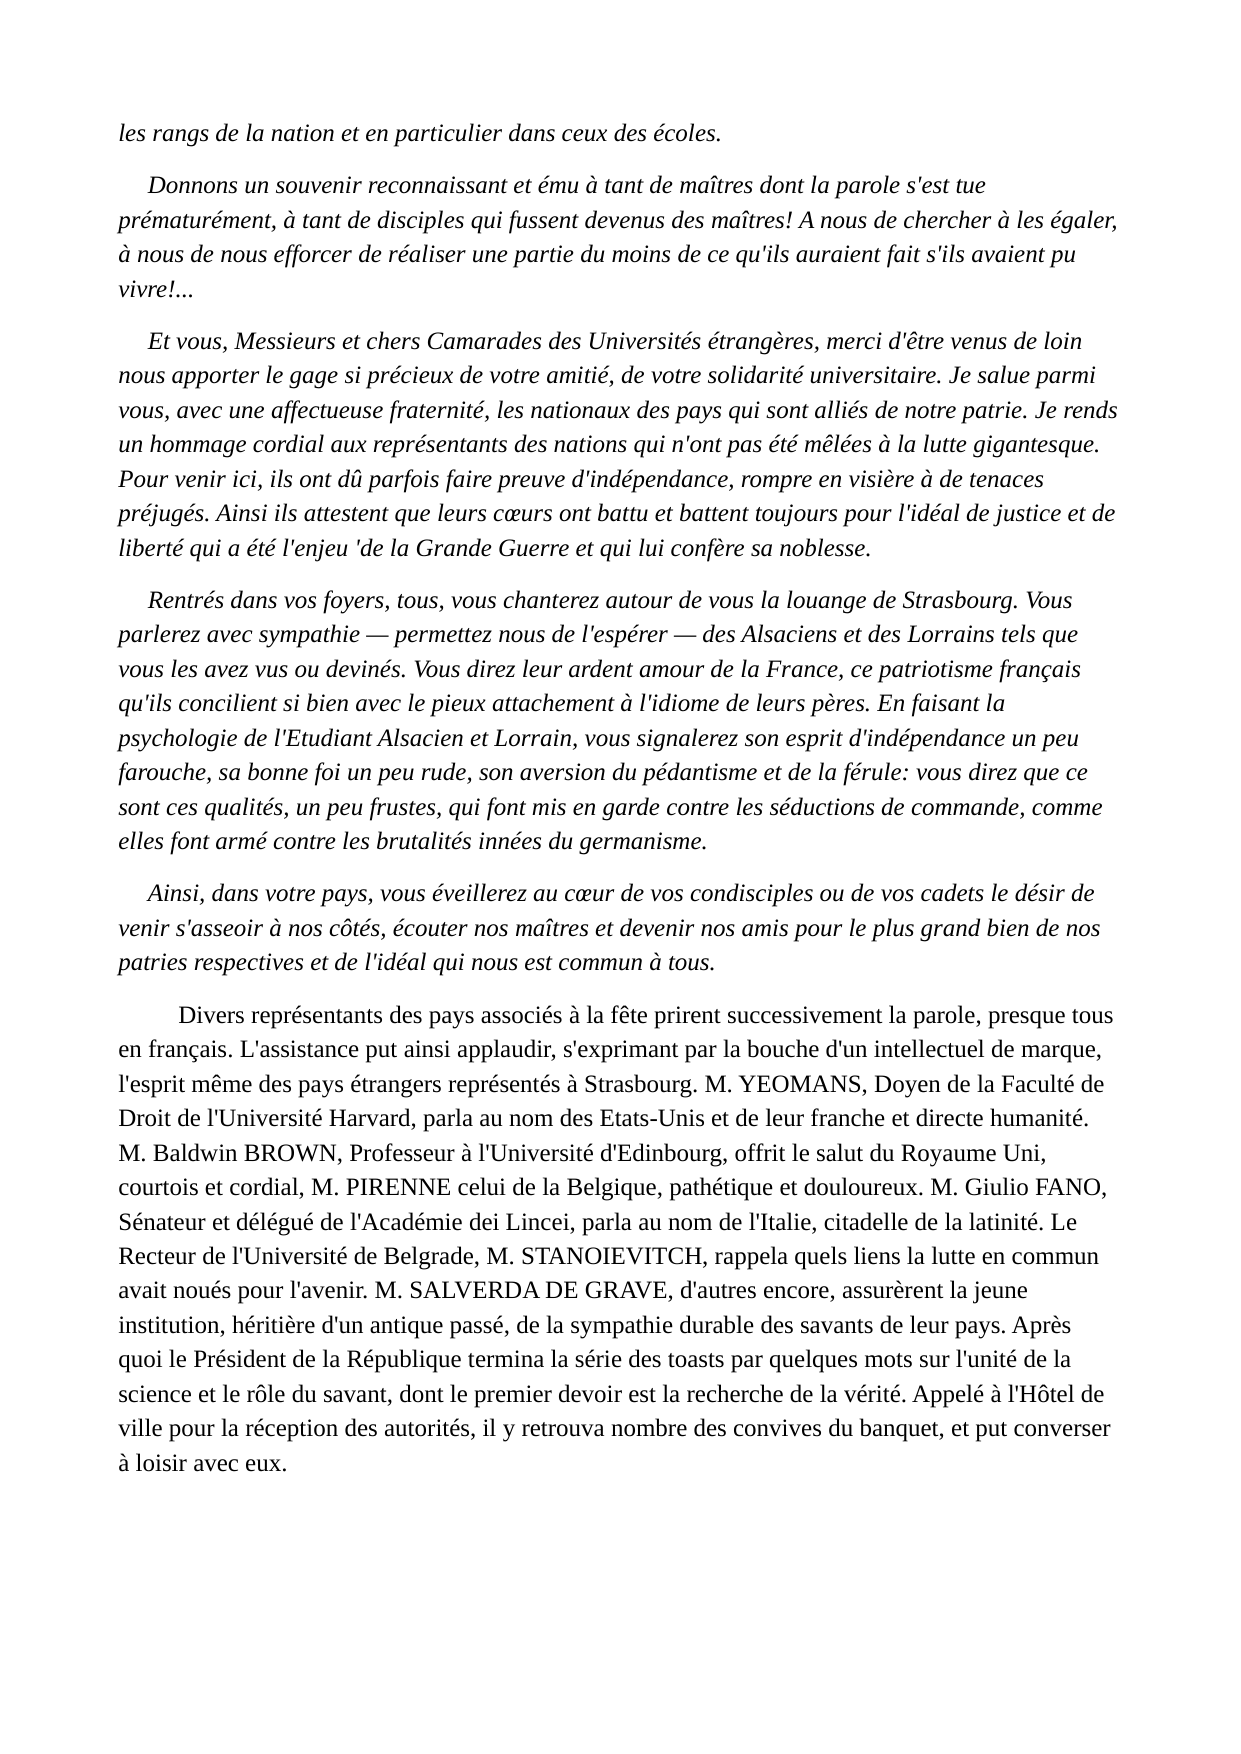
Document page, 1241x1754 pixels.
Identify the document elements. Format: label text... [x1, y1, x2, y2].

text Et vous, Messieurs et chers Camarades des Universités étrangères, merci d'être venus de loin nous apporter le gage si précieux de votre amitié, de votre solidarité universitaire. Je salue parmi vous, avec une affectueuse fraternité, les nationaux des pays qui sont alliés de notre patrie. Je rends un hommage cordial aux représentants des nations qui n'ont pas été mêlées à la lutte gigantesque. Pour venir ici, ils ont dû parfois faire preuve d'indépendance, rompre en visière à de tenaces préjugés. Ainsi ils attestent que leurs cœurs ont battu et battent toujours pour l'idéal de justice et de liberté qui a été l'enjeu 'de la Grande Guerre et qui lui confère sa noblesse. [118, 326, 1122, 562]
text Ainsi, dans votre pays, vous éveillerez au cœur de vos condisciples ou de vos cadets le désir de venir s'asseoir à nos côtés, écouter nos maîtres et devenir nos amis pour le plus grand bien de nos patries respectives et de l'idéal qui nous est commun à tous. [118, 878, 1122, 976]
text Divers représentants des pays associés à la fête prirent successivement la parole, presque tous en français. L'assistance put ainsi applaudir, s'exprimant par la bouche d'un intellectuel de marque, l'esprit même des pays étrangers représentés à Strasbourg. M. YEOMANS, Doyen de la Faculté de Droit de l'Université Harvard, parla au nom des Etats-Unis et de leur franche et directe humanité. M. Baldwin BROWN, Professeur à l'Université d'Edinbourg, offrit le salut du Royaume Uni, courtois et cordial, M. PIRENNE celui de la Belgique, pathétique et douloureux. M. Giulio FANO, Sénateur et délégué de l'Académie dei Lincei, parla au nom de l'Italie, citadelle de la latinité. Le Recteur de l'Université de Belgrade, M. STANOIEVITCH, rappela quels liens la lutte en commun avait noués pour l'avenir. M. SALVERDA DE GRAVE, d'autres encore, assurèrent la jeune institution, héritière d'un antique passé, de la sympathie durable des savants de leur pays. Après quoi le Président de la République termina la série des toasts par quelques mots sur l'unité de la science et le rôle du savant, dont le premier devoir est la recherche de la vérité. Appelé à l'Hôtel de ville pour la réception des autorités, il y retrouva nombre des convives du banquet, et put converser à loisir avec eux. [118, 1000, 1122, 1477]
text Rentrés dans vos foyers, tous, vous chanterez autour de vous la louange de Strasbourg. Vous parlerez avec sympathie — permettez nous de l'espérer — des Alsaciens et des Lorrains tels que vous les avez vus ou devinés. Vous direz leur ardent amour de la France, ce patriotisme français qu'ils concilient si bien avec le pieux attachement à l'idiome de leurs pères. En faisant la psychologie de l'Etudiant Alsacien et Lorrain, vous signalerez son esprit d'indépendance un peu farouche, sa bonne foi un peu rude, son aversion du pédantisme et de la férule: vous direz que ce sont ces qualités, un peu frustes, qui font mis en garde contre les séductions de commande, comme elles font armé contre les brutalités innées du germanisme. [118, 585, 1122, 855]
text les rangs de la nation et en particulier dans ceux des écoles. [118, 118, 1122, 147]
text Donnons un souvenir reconnaissant et ému à tant de maîtres dont la parole s'est tue prématurément, à tant de disciples qui fussent devenus des maîtres! A nous de chercher à les égaler, à nous de nous efforcer de réaliser une partie du moins de ce qu'ils auraient fait s'ils avaient pu vivre!... [118, 170, 1122, 302]
